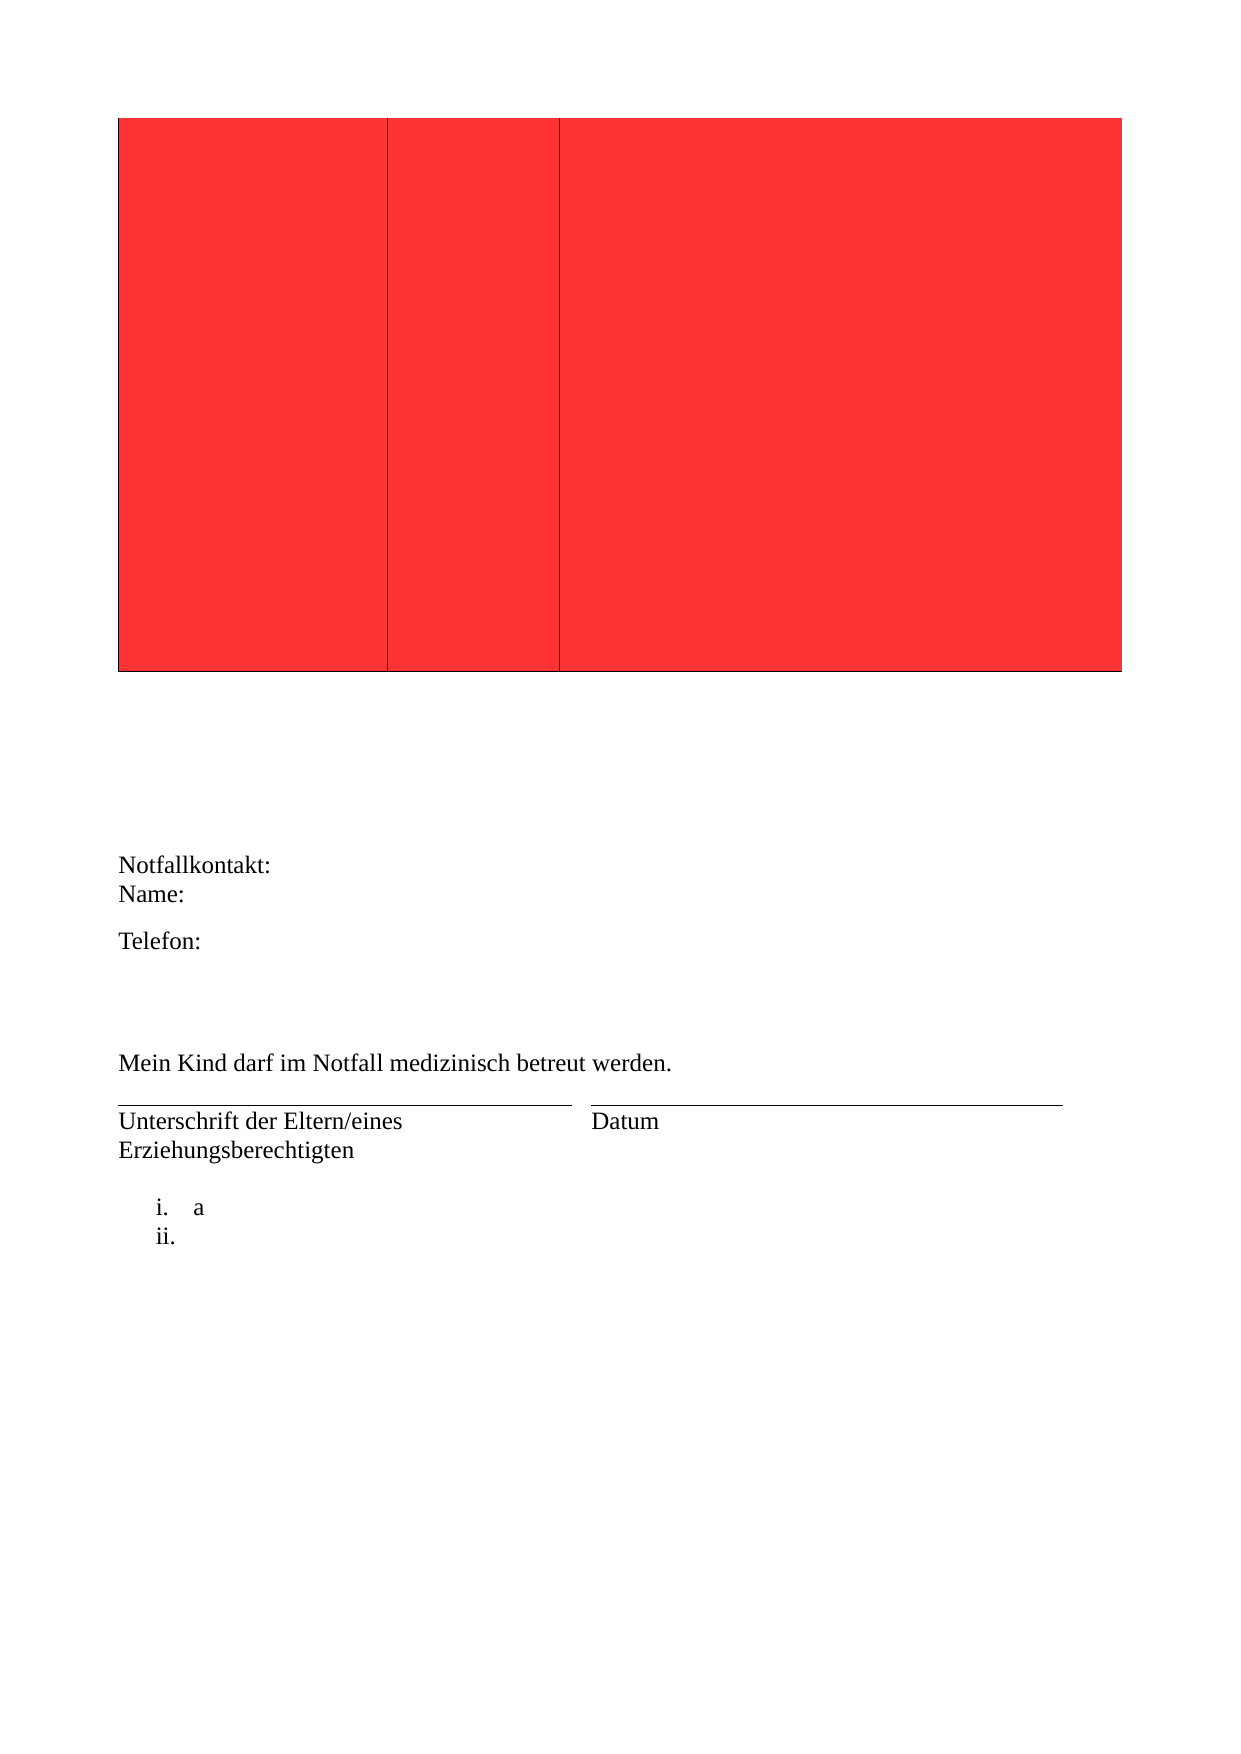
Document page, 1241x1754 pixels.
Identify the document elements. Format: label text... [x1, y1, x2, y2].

table_header [118, 1076, 572, 1105]
text Mein Kind darf im Notfall medizinisch betreut werden. [118, 1048, 1122, 1076]
table_cell [217, 926, 1122, 973]
table_header [591, 1076, 1063, 1105]
table_header [217, 879, 1122, 926]
table_cell Telefon: [118, 926, 217, 973]
table_cell Unterschrift der Eltern/eines Erziehungsberechtigten [118, 1106, 572, 1164]
table_header [118, 700, 1122, 850]
table_header [572, 1076, 591, 1105]
table_header Name: [118, 879, 217, 926]
table_header [119, 118, 387, 671]
table_header [388, 118, 559, 671]
list a [156, 1192, 1122, 1221]
text Notfallkontakt: [118, 850, 1122, 879]
table_cell Datum [591, 1106, 1063, 1164]
table_header [560, 118, 1122, 671]
table_cell [572, 1105, 591, 1164]
